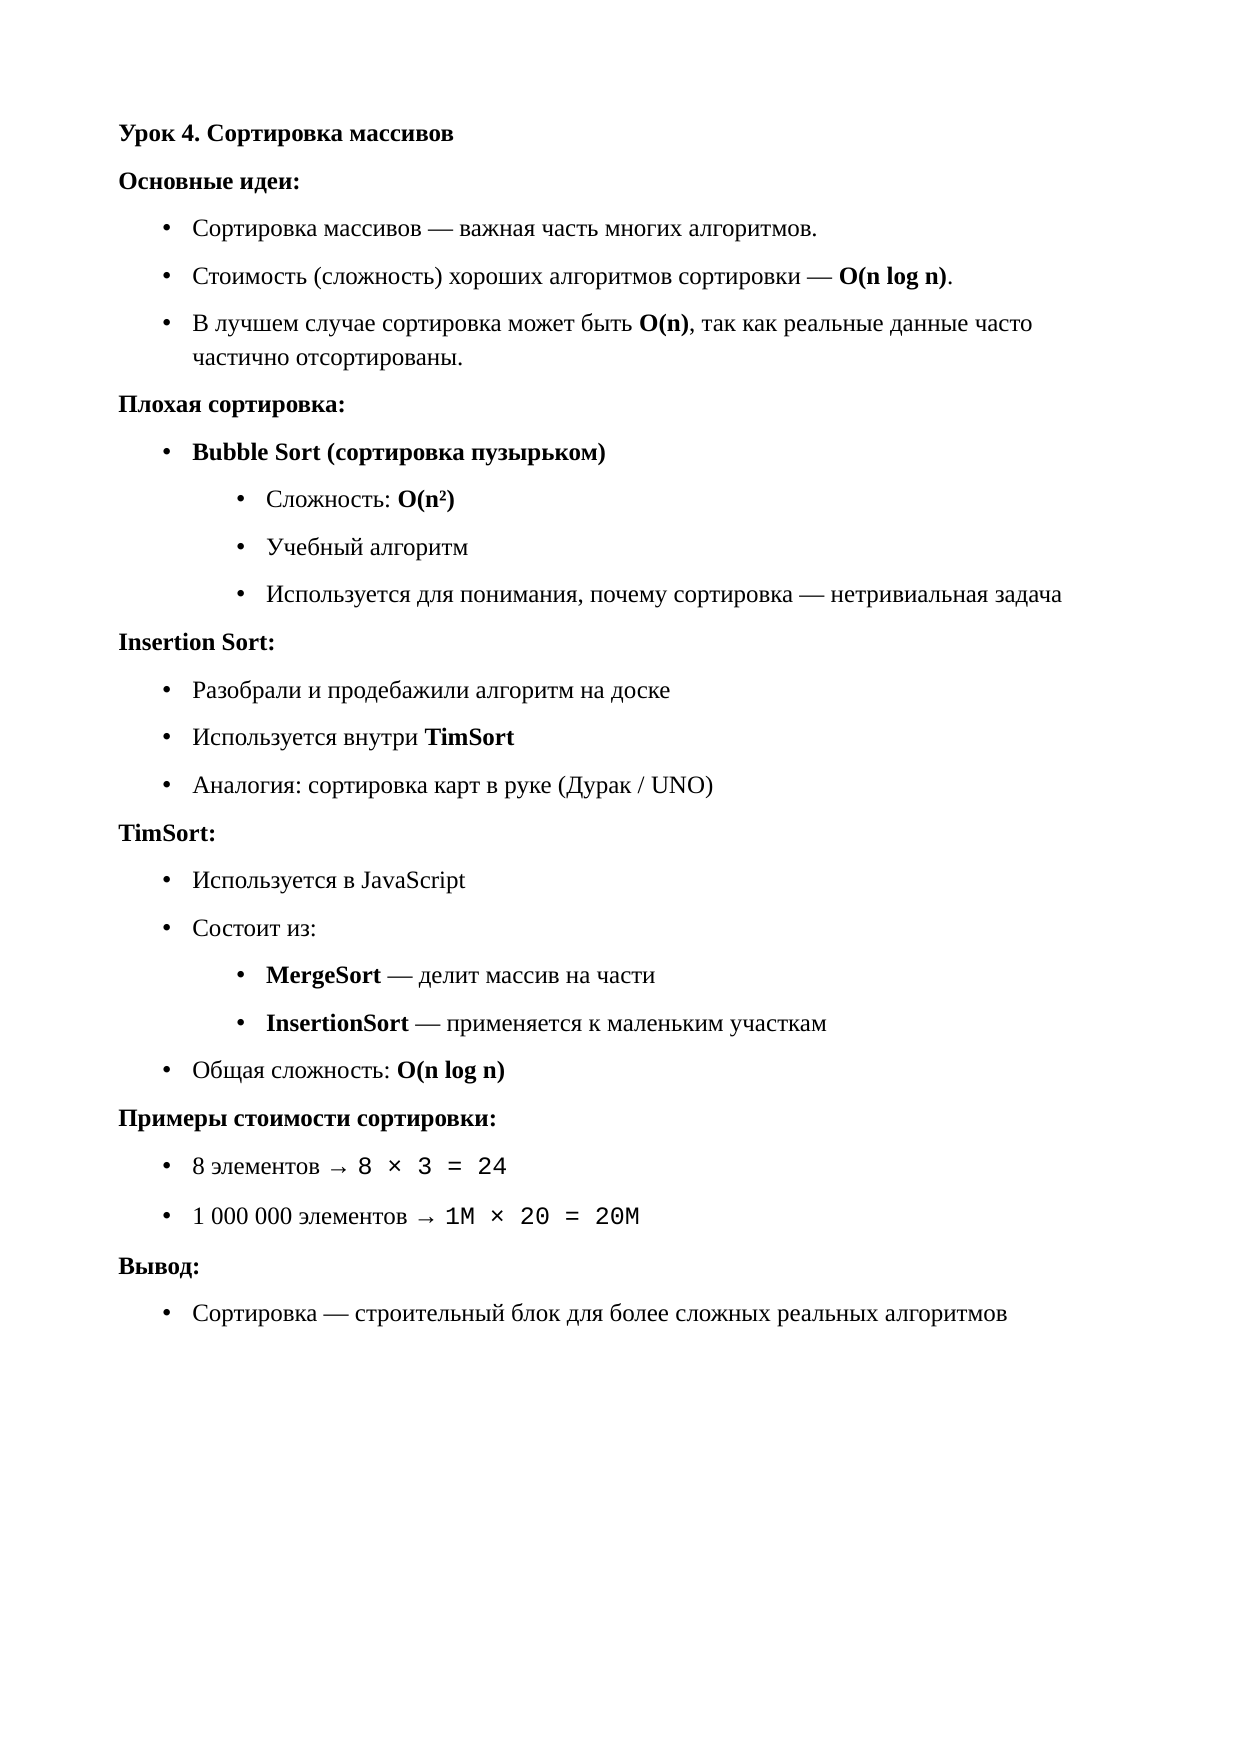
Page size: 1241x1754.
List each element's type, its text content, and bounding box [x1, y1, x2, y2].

list 1 000 000 элементов → 1M × 20 = 20M [162, 1201, 1122, 1232]
list Учебный алгоритм [236, 532, 1122, 561]
list MergeSort — делит массив на части [236, 960, 1122, 989]
list Разобрали и продебажили алгоритм на доске [162, 675, 1122, 703]
list В лучшем случае сортировка может быть O(n), так как реальные данные часто частично отсортированы. [162, 308, 1122, 370]
list Bubble Sort (сортировка пузырьком) [162, 437, 1122, 466]
text Урок 4. Сортировка массивов [118, 118, 1122, 147]
list Сложность: O(n²) [236, 484, 1122, 513]
list InsertionSort — применяется к маленьким участкам [236, 1008, 1122, 1037]
list Сортировка массивов — важная часть многих алгоритмов. [162, 213, 1122, 242]
text Основные идеи: [118, 166, 1122, 194]
list Сортировка — строительный блок для более сложных реальных алгоритмов [162, 1298, 1122, 1327]
text TimSort: [118, 818, 1122, 846]
list Общая сложность: O(n log n) [162, 1056, 1122, 1084]
list Используется внутри TimSort [162, 722, 1122, 751]
text Insertion Sort: [118, 627, 1122, 656]
text Плохая сортировка: [118, 389, 1122, 418]
text Вывод: [118, 1251, 1122, 1279]
list Используется для понимания, почему сортировка — нетривиальная задача [236, 579, 1122, 608]
list Состоит из: [162, 913, 1122, 942]
list Используется в JavaScript [162, 865, 1122, 894]
list 8 элементов → 8 × 3 = 24 [162, 1151, 1122, 1182]
list Стоимость (сложность) хороших алгоритмов сортировки — O(n log n). [162, 261, 1122, 290]
text Примеры стоимости сортировки: [118, 1103, 1122, 1132]
list Аналогия: сортировка карт в руке (Дурак / UNO) [162, 770, 1122, 799]
